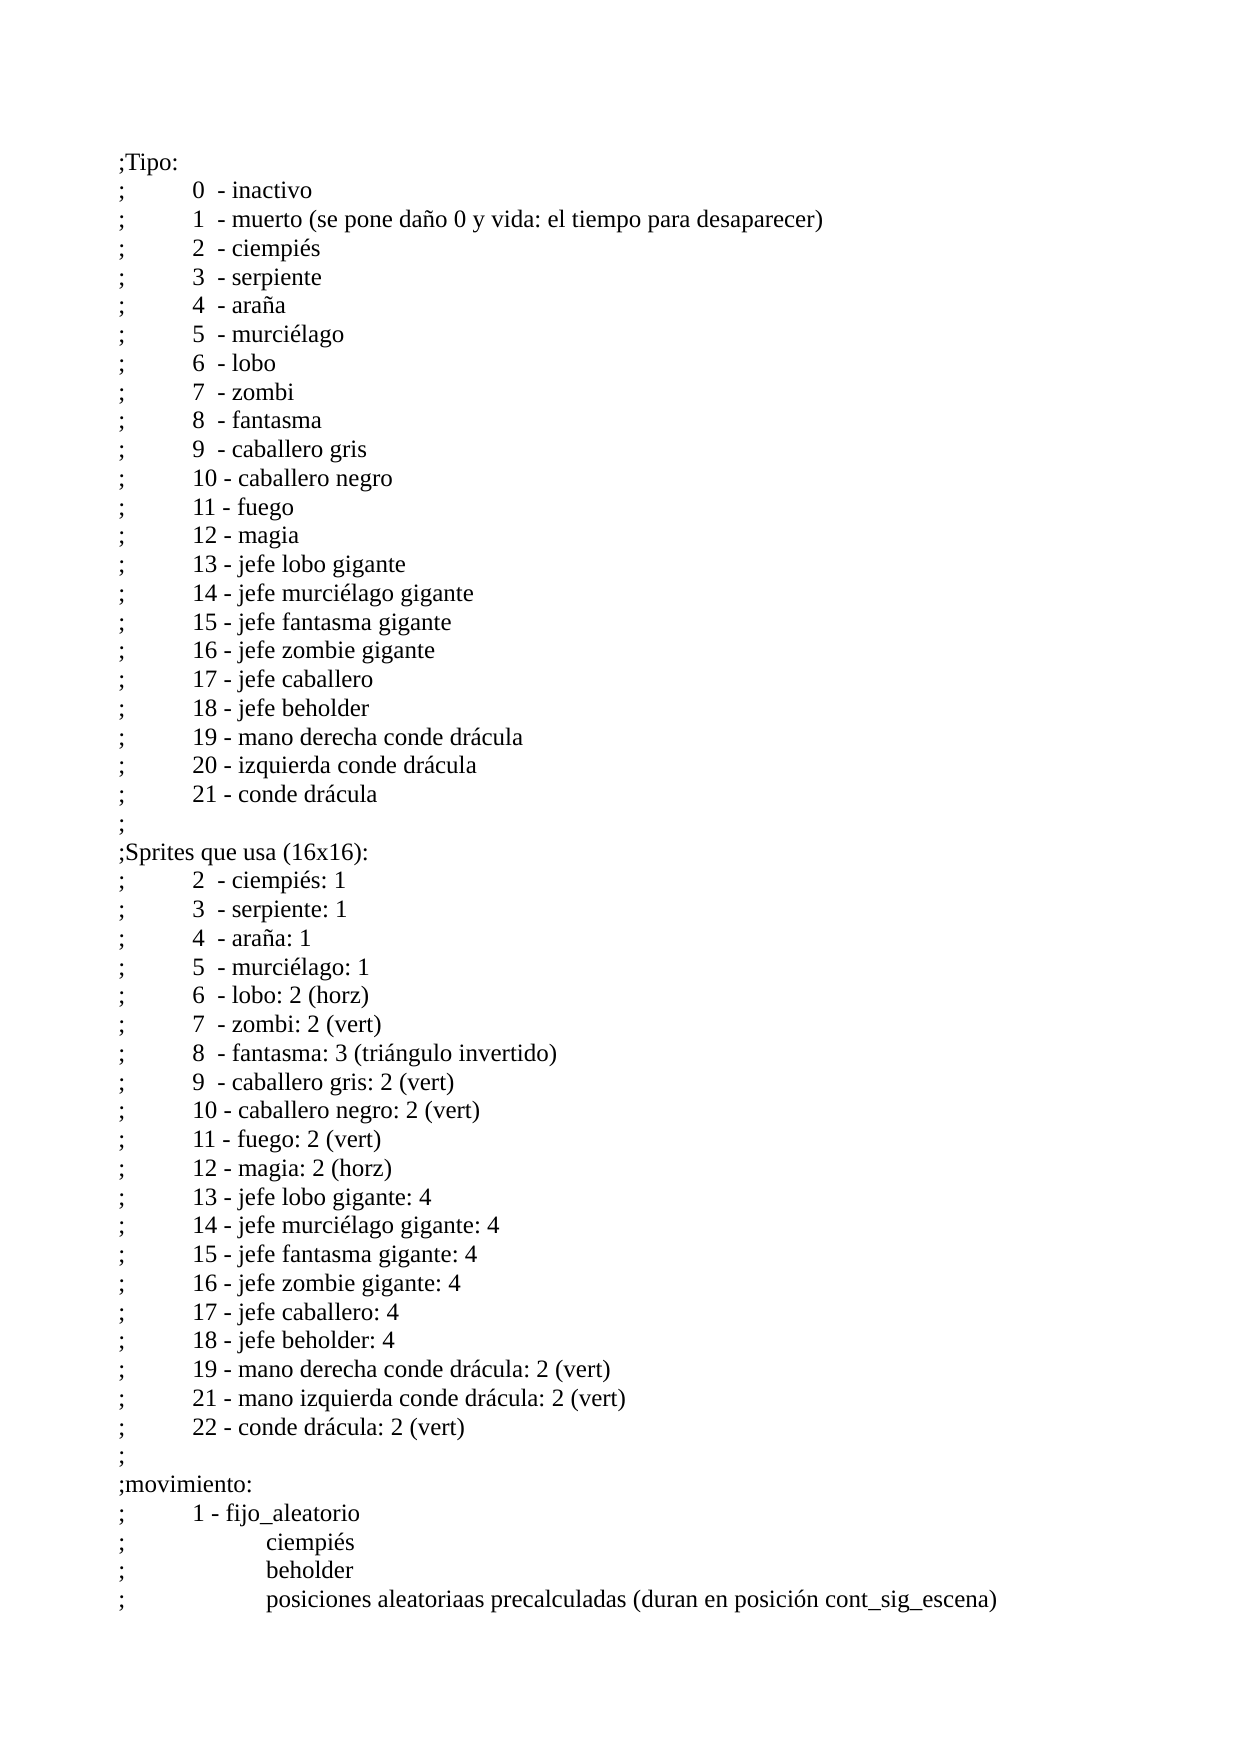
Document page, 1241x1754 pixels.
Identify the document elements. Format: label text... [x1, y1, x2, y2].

text ; 4 - araña: 1 [118, 923, 1122, 952]
text ; 10 - caballero negro [118, 463, 1122, 492]
text ; 0 - inactivo [118, 176, 1122, 204]
text ;Tipo: [118, 147, 1122, 176]
text ; 21 - conde drácula [118, 779, 1122, 808]
text ; 19 - mano derecha conde drácula [118, 722, 1122, 751]
text ; 12 - magia [118, 521, 1122, 549]
text ; 1 - muerto (se pone daño 0 y vida: el tiempo para desaparecer) [118, 204, 1122, 233]
text ; 7 - zombi: 2 (vert) [118, 1009, 1122, 1038]
text ; 10 - caballero negro: 2 (vert) [118, 1096, 1122, 1124]
text ; 3 - serpiente: 1 [118, 894, 1122, 923]
text ; posiciones aleatoriaas precalculadas (duran en posición cont_sig_escena) [118, 1584, 1122, 1613]
text ; 9 - caballero gris: 2 (vert) [118, 1067, 1122, 1096]
text ; 7 - zombi [118, 377, 1122, 406]
text ; [118, 808, 1122, 837]
text ; 6 - lobo [118, 348, 1122, 377]
text ; 21 - mano izquierda conde drácula: 2 (vert) [118, 1383, 1122, 1412]
text ; 13 - jefe lobo gigante [118, 549, 1122, 578]
text ; 5 - murciélago: 1 [118, 952, 1122, 981]
text ; 13 - jefe lobo gigante: 4 [118, 1182, 1122, 1211]
text ; 9 - caballero gris [118, 434, 1122, 463]
text ; 12 - magia: 2 (horz) [118, 1153, 1122, 1182]
text ; 18 - jefe beholder [118, 693, 1122, 722]
text ; 2 - ciempiés [118, 233, 1122, 262]
text ; 6 - lobo: 2 (horz) [118, 981, 1122, 1009]
text ; 16 - jefe zombie gigante [118, 636, 1122, 664]
text ; 15 - jefe fantasma gigante: 4 [118, 1239, 1122, 1268]
text ; [118, 1441, 1122, 1469]
text ; 2 - ciempiés: 1 [118, 866, 1122, 894]
text ; 11 - fuego: 2 (vert) [118, 1124, 1122, 1153]
text ; 5 - murciélago [118, 319, 1122, 348]
text ; 8 - fantasma: 3 (triángulo invertido) [118, 1038, 1122, 1067]
text ; 18 - jefe beholder: 4 [118, 1326, 1122, 1354]
text ; beholder [118, 1556, 1122, 1584]
text ; 3 - serpiente [118, 262, 1122, 291]
text ; 4 - araña [118, 291, 1122, 319]
text ;Sprites que usa (16x16): [118, 837, 1122, 866]
text ; 1 - fijo_aleatorio [118, 1498, 1122, 1527]
text ; 22 - conde drácula: 2 (vert) [118, 1412, 1122, 1441]
text ; 11 - fuego [118, 492, 1122, 521]
text ;movimiento: [118, 1469, 1122, 1498]
text ; 8 - fantasma [118, 406, 1122, 434]
text ; 20 - izquierda conde drácula [118, 751, 1122, 779]
text ; 17 - jefe caballero: 4 [118, 1297, 1122, 1326]
text ; 15 - jefe fantasma gigante [118, 607, 1122, 636]
text ; 16 - jefe zombie gigante: 4 [118, 1268, 1122, 1297]
text ; ciempiés [118, 1527, 1122, 1556]
text ; 14 - jefe murciélago gigante: 4 [118, 1211, 1122, 1239]
text ; 17 - jefe caballero [118, 664, 1122, 693]
text ; 14 - jefe murciélago gigante [118, 578, 1122, 607]
text ; 19 - mano derecha conde drácula: 2 (vert) [118, 1354, 1122, 1383]
